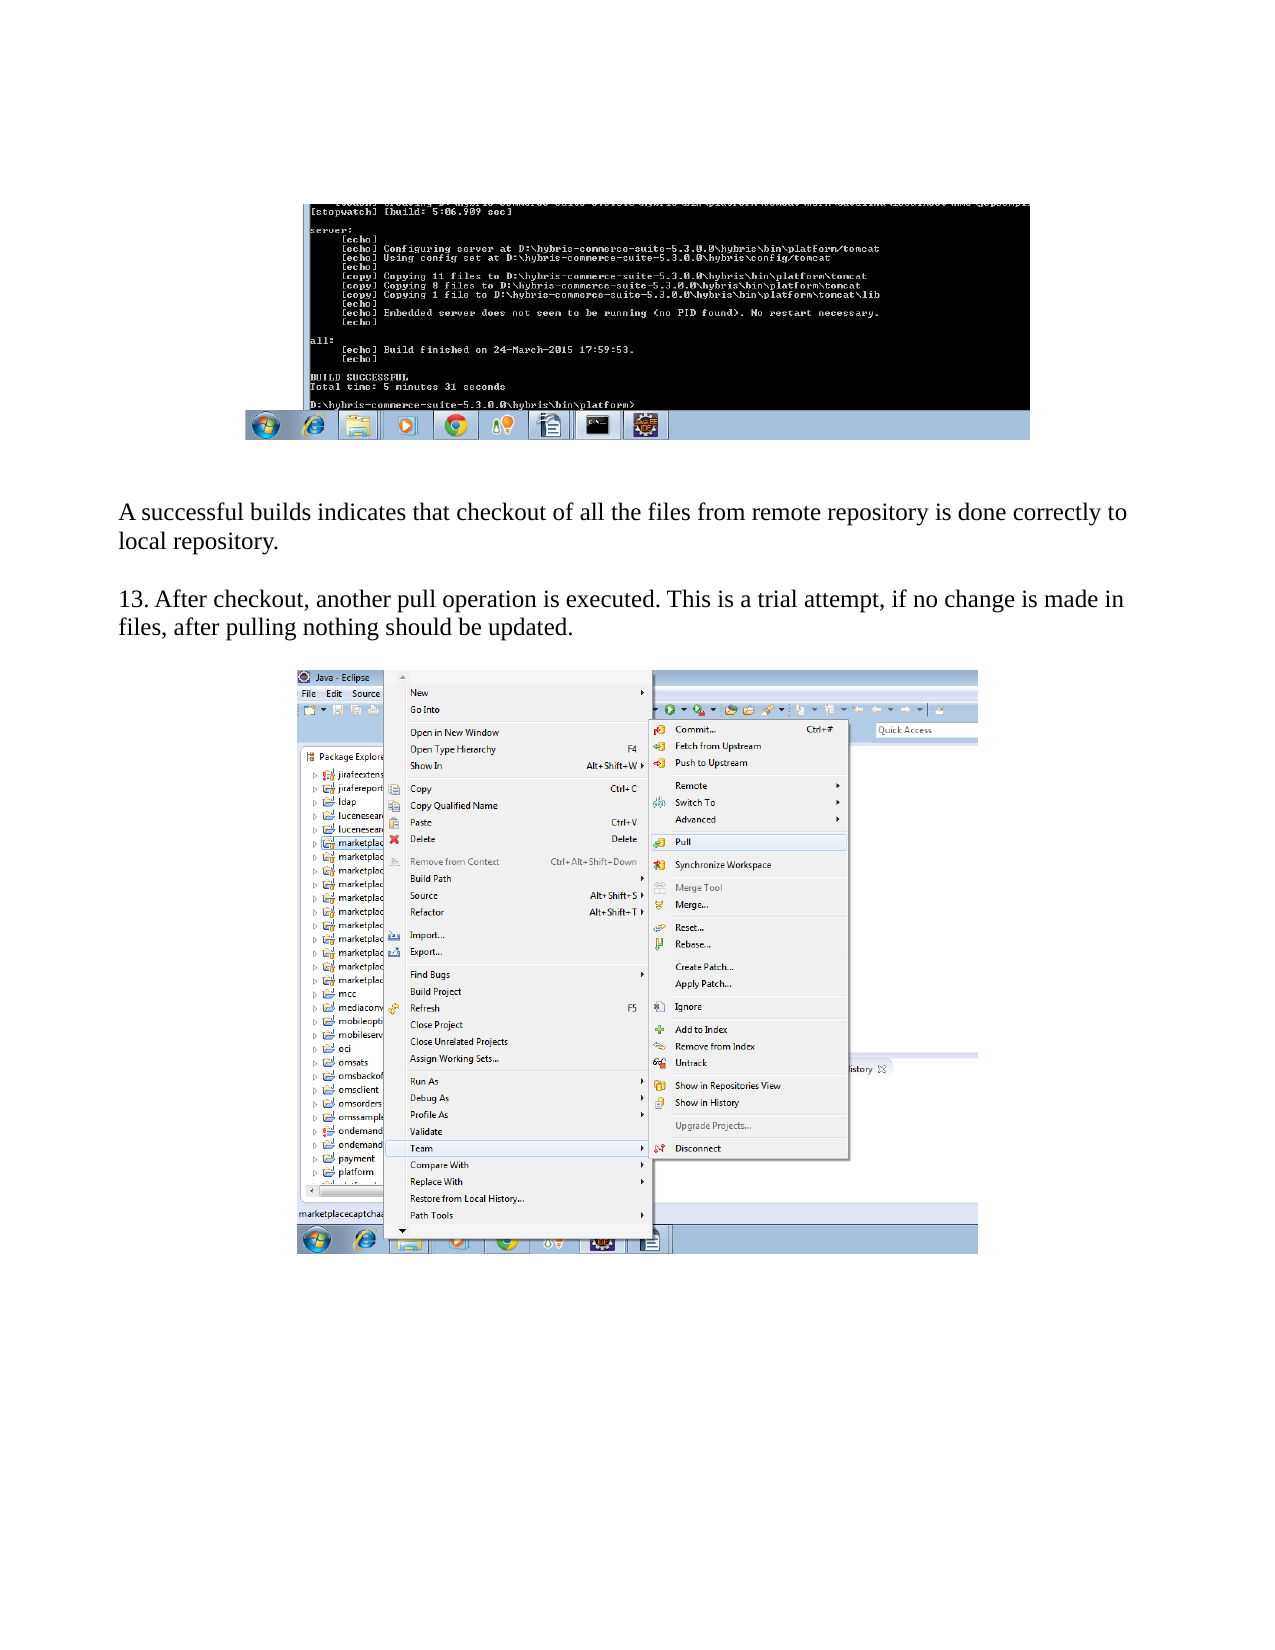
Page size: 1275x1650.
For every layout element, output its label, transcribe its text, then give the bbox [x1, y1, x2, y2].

text 13. After checkout, another pull operation is executed. This is a trial attempt, if no change is made in files, after pulling nothing should be updated. [118, 584, 1157, 641]
text A successful builds indicates that checkout of all the files from remote repository is done correctly to local repository. [118, 497, 1157, 555]
picture [245, 204, 1030, 440]
picture [297, 670, 978, 1254]
